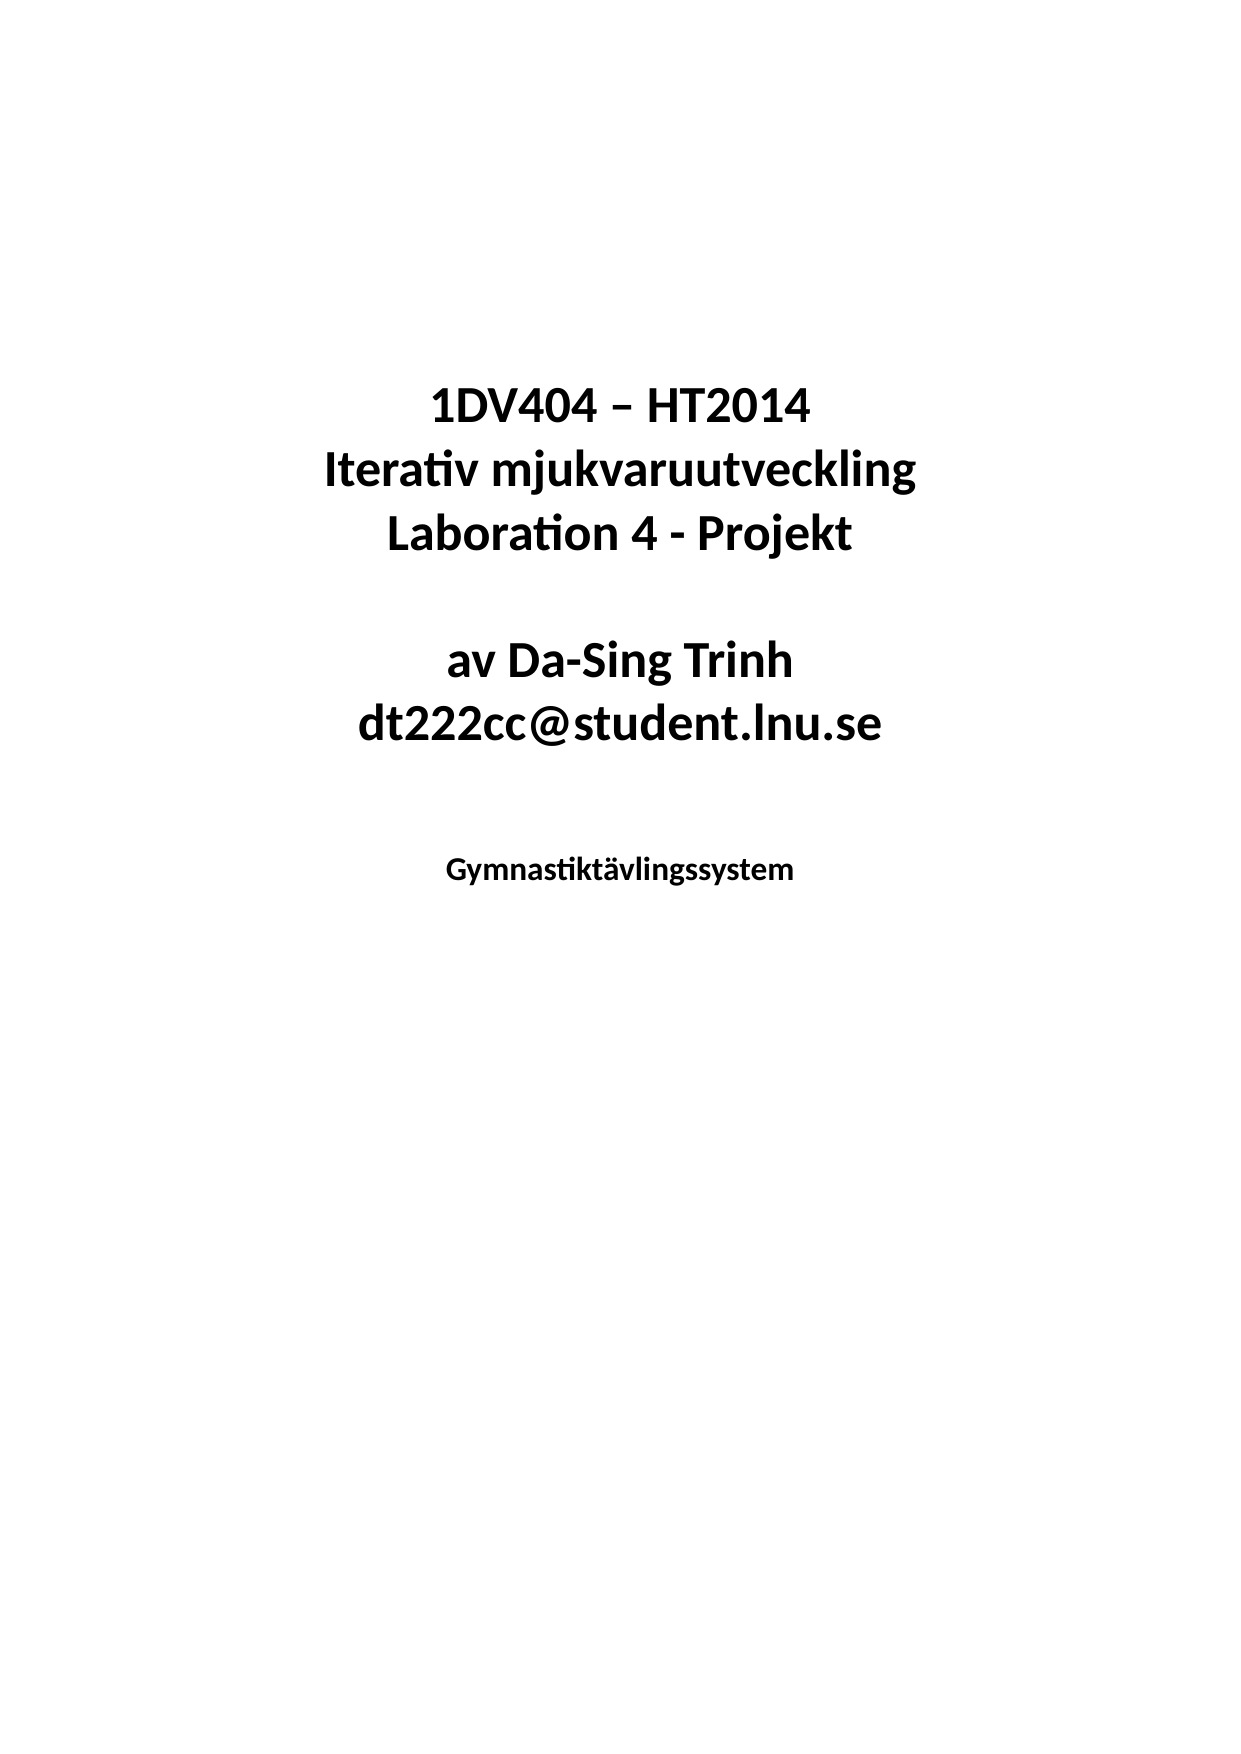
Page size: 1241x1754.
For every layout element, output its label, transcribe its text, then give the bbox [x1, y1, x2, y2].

text av Da-Sing Trinh [118, 626, 1122, 690]
text Gymnastiktävlingssystem [118, 848, 1122, 888]
text Iterativ mjukvaruutveckling [118, 436, 1122, 499]
text 1DV404 – HT2014 [118, 372, 1122, 436]
text Laboration 4 - Projekt [118, 499, 1122, 563]
text dt222cc@student.lnu.se [118, 690, 1122, 753]
